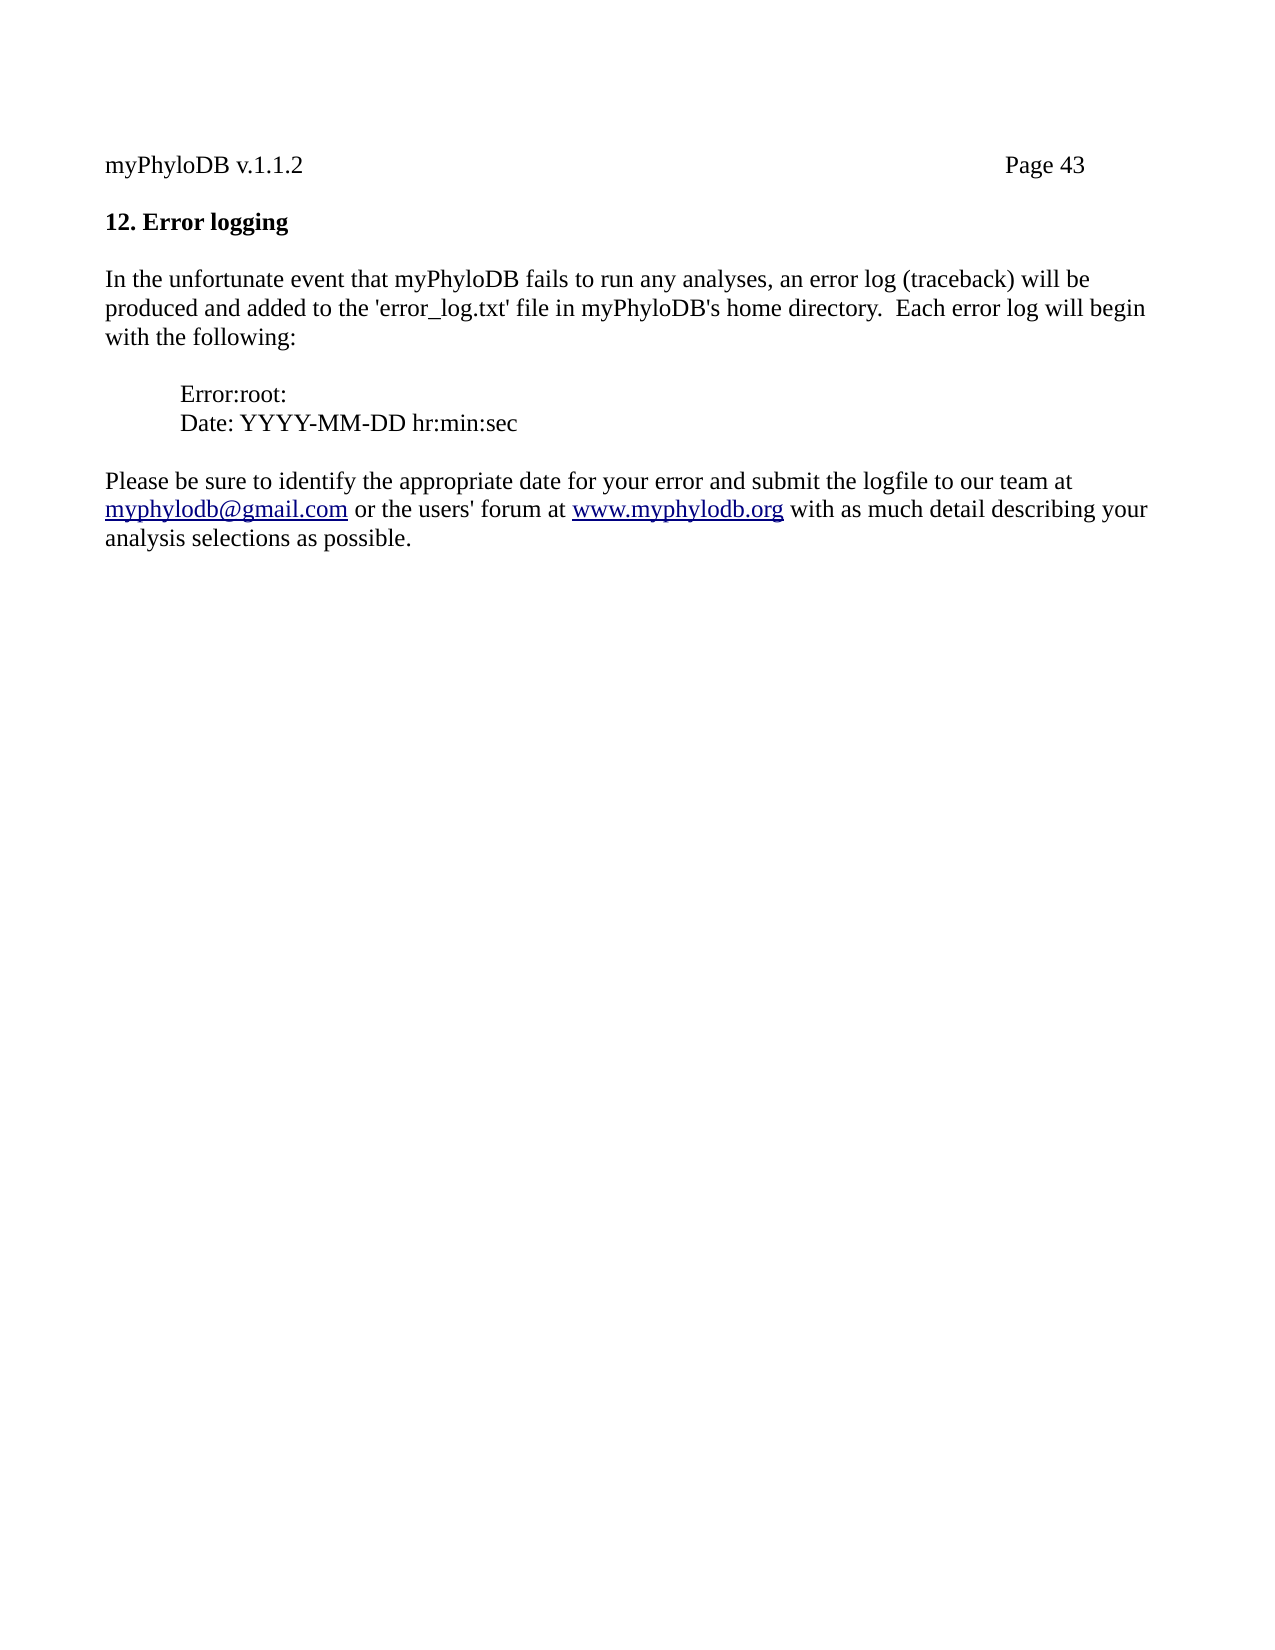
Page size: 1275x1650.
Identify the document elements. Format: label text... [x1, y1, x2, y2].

text Date: YYYY-MM-DD hr:min:sec [105, 408, 1170, 437]
text myphylodb@gmail.com or the users' forum at www.myphylodb.org with as much detail describing your analysis selections as possible. [105, 494, 1170, 552]
text In the unfortunate event that myPhyloDB fails to run any analyses, an error log (traceback) will be produced and added to the 'error_log.txt' file in myPhyloDB's home directory. Each error log will begin with the following: [105, 264, 1170, 351]
text 12. Error logging [105, 207, 1170, 236]
text Error:root: [105, 379, 1170, 408]
text Please be sure to identify the appropriate date for your error and submit the logfile to our team at [105, 466, 1170, 494]
